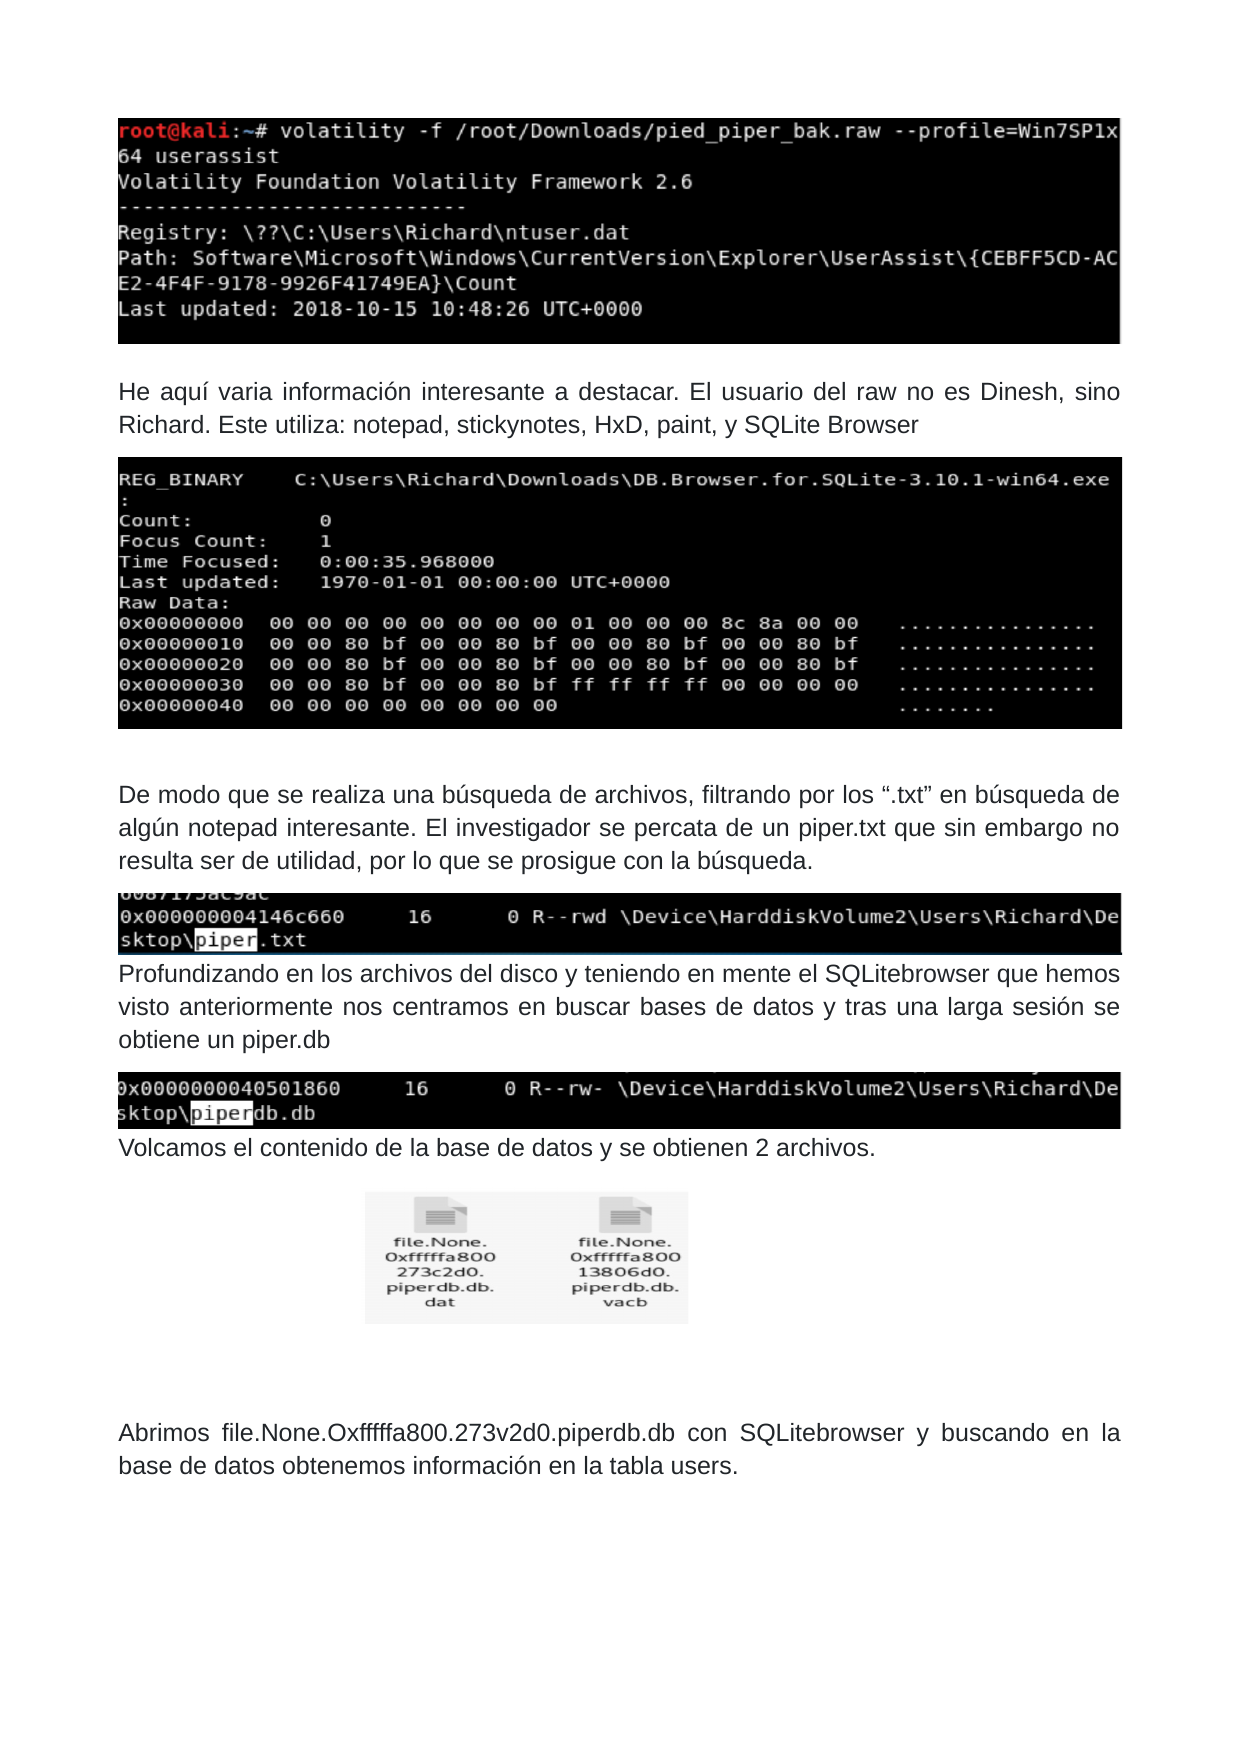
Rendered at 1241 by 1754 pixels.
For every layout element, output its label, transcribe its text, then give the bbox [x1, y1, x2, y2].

picture [361, 1187, 689, 1324]
text De modo que se realiza una búsqueda de archivos, filtrando por los “.txt” en búsqueda de algún notepad interesante. El investigador se percata de un piper.txt que sin embargo no resulta ser de utilidad, por lo que se prosigue con la búsqueda. [118, 780, 1122, 875]
picture [118, 1072, 1123, 1129]
picture [118, 457, 1123, 729]
picture [118, 118, 1123, 344]
text Profundizando en los archivos del disco y teniendo en mente el SQLitebrowser que hemos visto anteriormente nos centramos en buscar bases de datos y tras una larga sesión se obtiene un piper.db [118, 955, 1122, 1054]
picture [118, 893, 1123, 955]
text Volcamos el contenido de la base de datos y se obtienen 2 archivos. [118, 1129, 1122, 1161]
text He aquí varia información interesante a destacar. El usuario del raw no es Dinesh, sino Richard. Este utiliza: notepad, stickynotes, HxD, paint, y SQLite Browser [118, 377, 1122, 439]
text Abrimos file.None.Oxfffffa800.273v2d0.piperdb.db con SQLitebrowser y buscando en la base de datos obtenemos información en la tabla users. [118, 1418, 1122, 1480]
